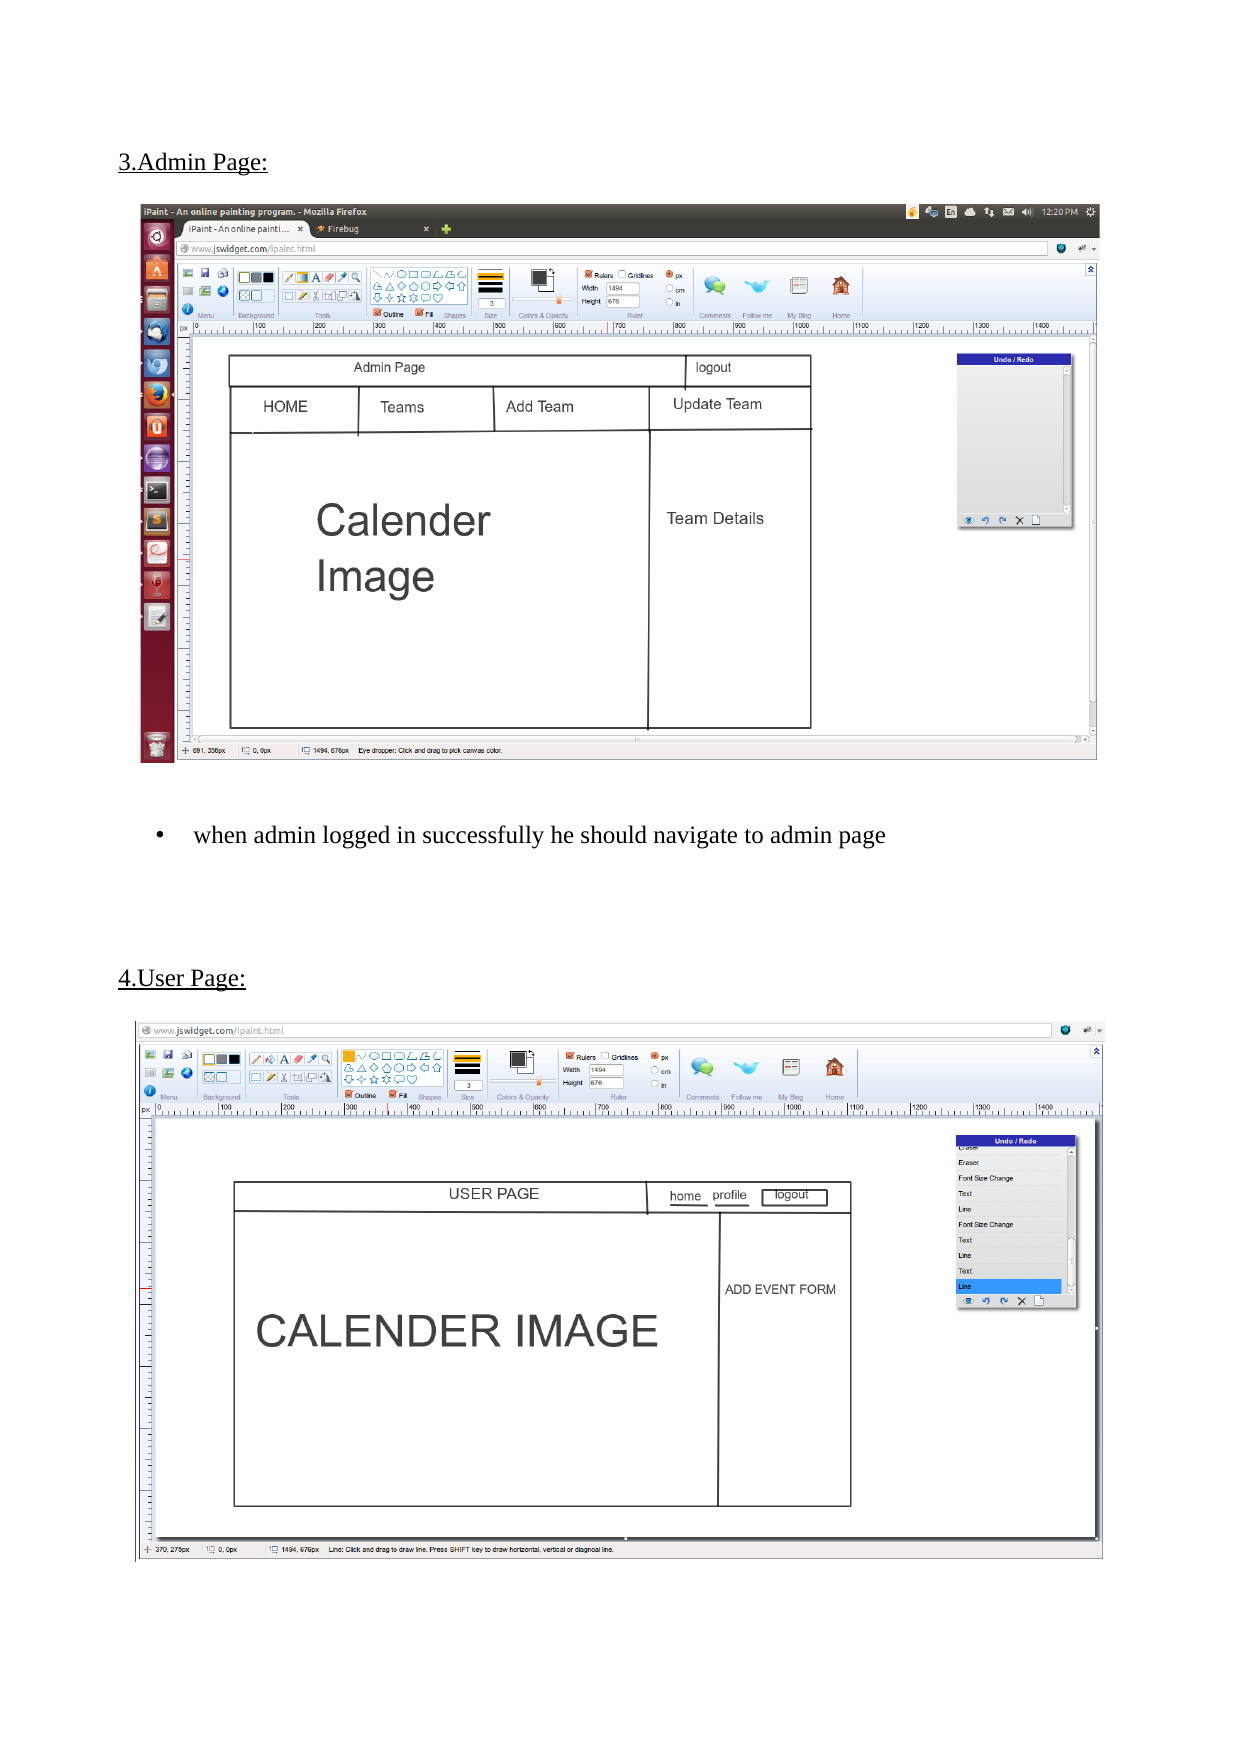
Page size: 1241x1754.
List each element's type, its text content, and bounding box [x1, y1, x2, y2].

picture [135, 1021, 1105, 1562]
list when admin logged in successfully he should navigate to admin page [156, 820, 1122, 848]
picture [140, 204, 1100, 763]
text 4.User Page: [118, 963, 1122, 992]
text 3.Admin Page: [118, 147, 1122, 176]
